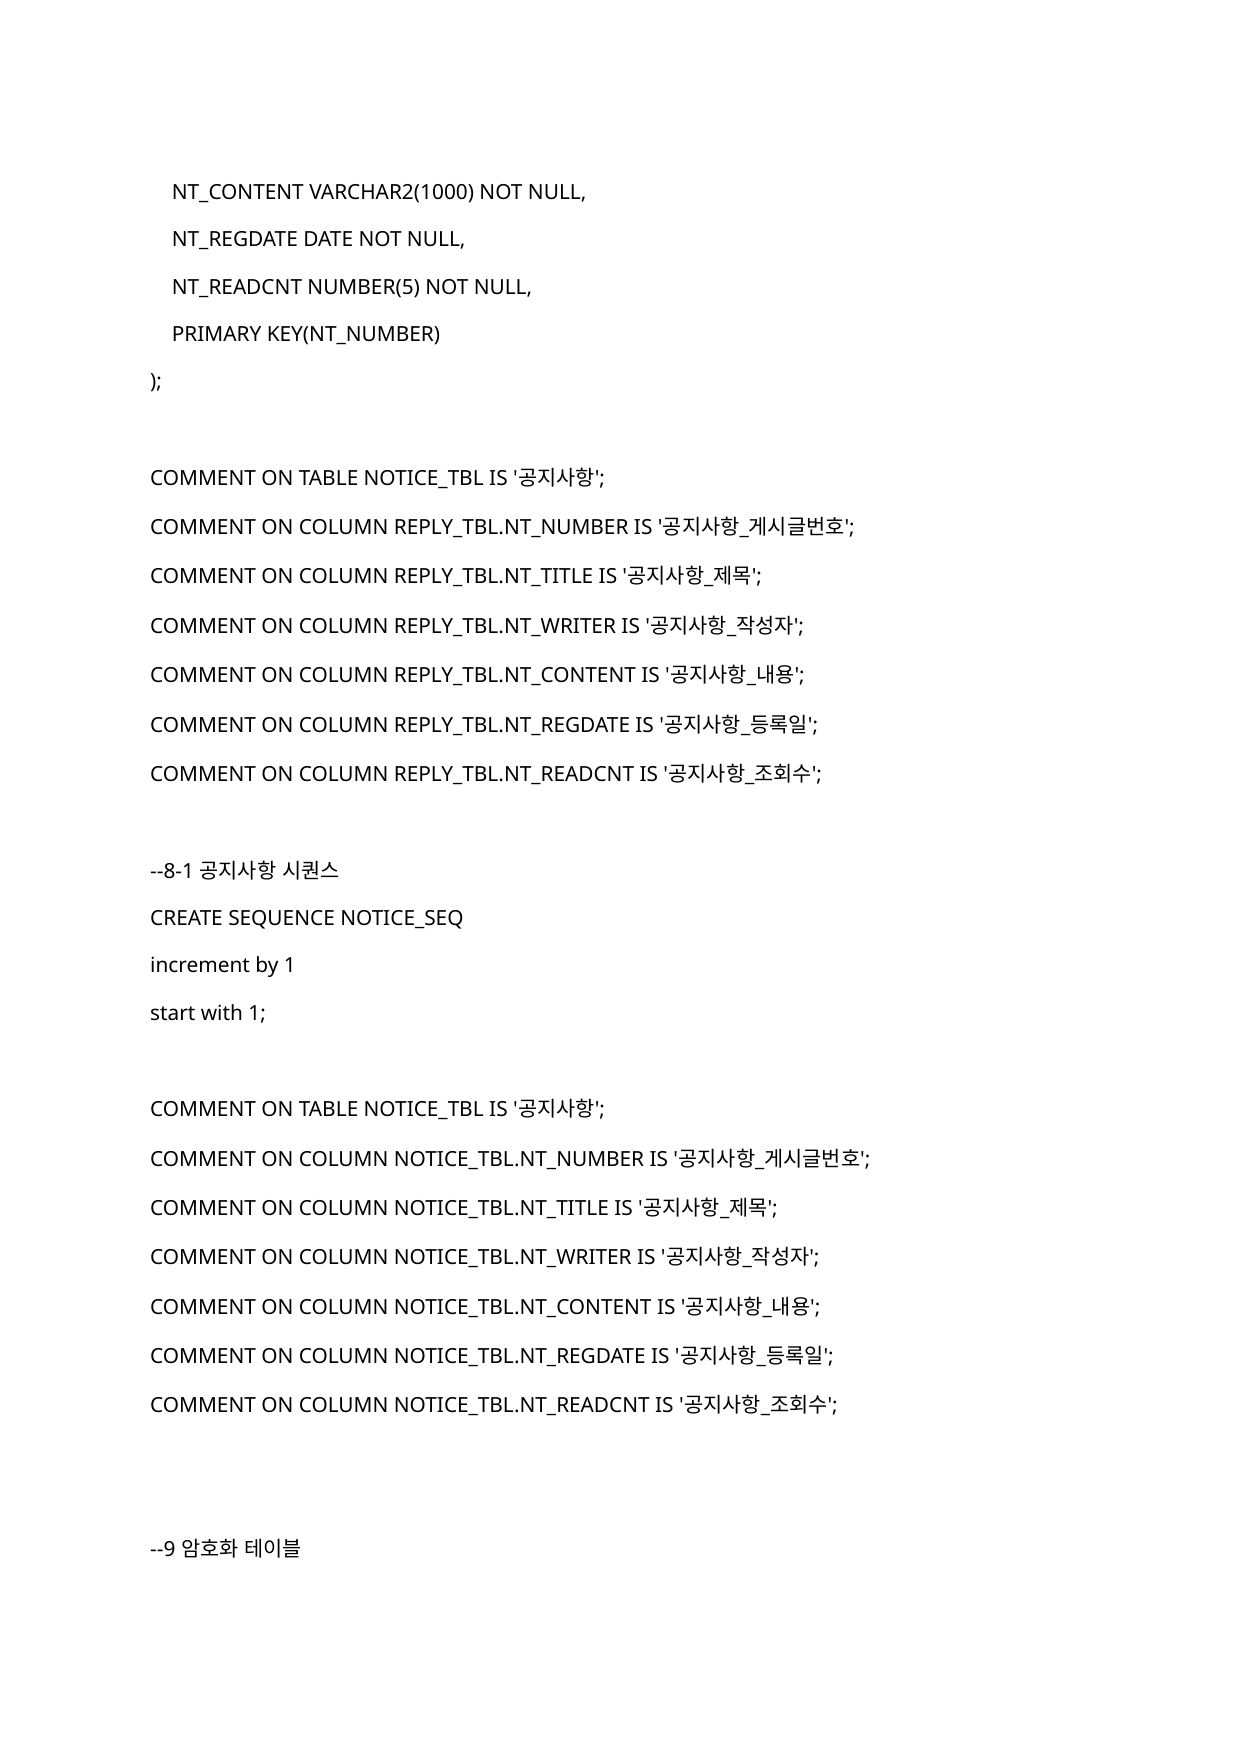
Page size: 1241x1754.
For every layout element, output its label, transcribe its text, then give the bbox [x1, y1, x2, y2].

text COMMENT ON COLUMN NOTICE_TBL.NT_READCNT IS '공지사항_조회수'; [150, 1389, 1090, 1419]
text COMMENT ON TABLE NOTICE_TBL IS '공지사항'; [150, 1092, 1090, 1123]
text --8-1 공지사항 시퀀스 [150, 854, 1090, 884]
text COMMENT ON COLUMN NOTICE_TBL.NT_REGDATE IS '공지사항_등록일'; [150, 1339, 1090, 1369]
text NT_REGDATE DATE NOT NULL, [150, 224, 1090, 253]
text increment by 1 [150, 951, 1090, 979]
text COMMENT ON COLUMN REPLY_TBL.NT_REGDATE IS '공지사항_등록일'; [150, 708, 1090, 738]
text NT_CONTENT VARCHAR2(1000) NOT NULL, [150, 177, 1090, 206]
text CREATE SEQUENCE NOTICE_SEQ [150, 903, 1090, 932]
text COMMENT ON COLUMN REPLY_TBL.NT_NUMBER IS '공지사항_게시글번호'; [150, 510, 1090, 541]
text COMMENT ON COLUMN NOTICE_TBL.NT_WRITER IS '공지사항_작성자'; [150, 1241, 1090, 1271]
text COMMENT ON COLUMN NOTICE_TBL.NT_TITLE IS '공지사항_제목'; [150, 1191, 1090, 1221]
text NT_READCNT NUMBER(5) NOT NULL, [150, 272, 1090, 300]
text COMMENT ON COLUMN REPLY_TBL.NT_READCNT IS '공지사항_조회수'; [150, 757, 1090, 787]
text COMMENT ON COLUMN REPLY_TBL.NT_CONTENT IS '공지사항_내용'; [150, 658, 1090, 689]
text COMMENT ON COLUMN NOTICE_TBL.NT_CONTENT IS '공지사항_내용'; [150, 1290, 1090, 1320]
text COMMENT ON COLUMN REPLY_TBL.NT_TITLE IS '공지사항_제목'; [150, 560, 1090, 590]
text start with 1; [150, 998, 1090, 1026]
text PRIMARY KEY(NT_NUMBER) [150, 319, 1090, 347]
text COMMENT ON COLUMN REPLY_TBL.NT_WRITER IS '공지사항_작성자'; [150, 609, 1090, 639]
text COMMENT ON TABLE NOTICE_TBL IS '공지사항'; [150, 461, 1090, 491]
text --9 암호화 테이블 [150, 1533, 1090, 1563]
text COMMENT ON COLUMN NOTICE_TBL.NT_NUMBER IS '공지사항_게시글번호'; [150, 1142, 1090, 1172]
text ); [150, 366, 1090, 395]
